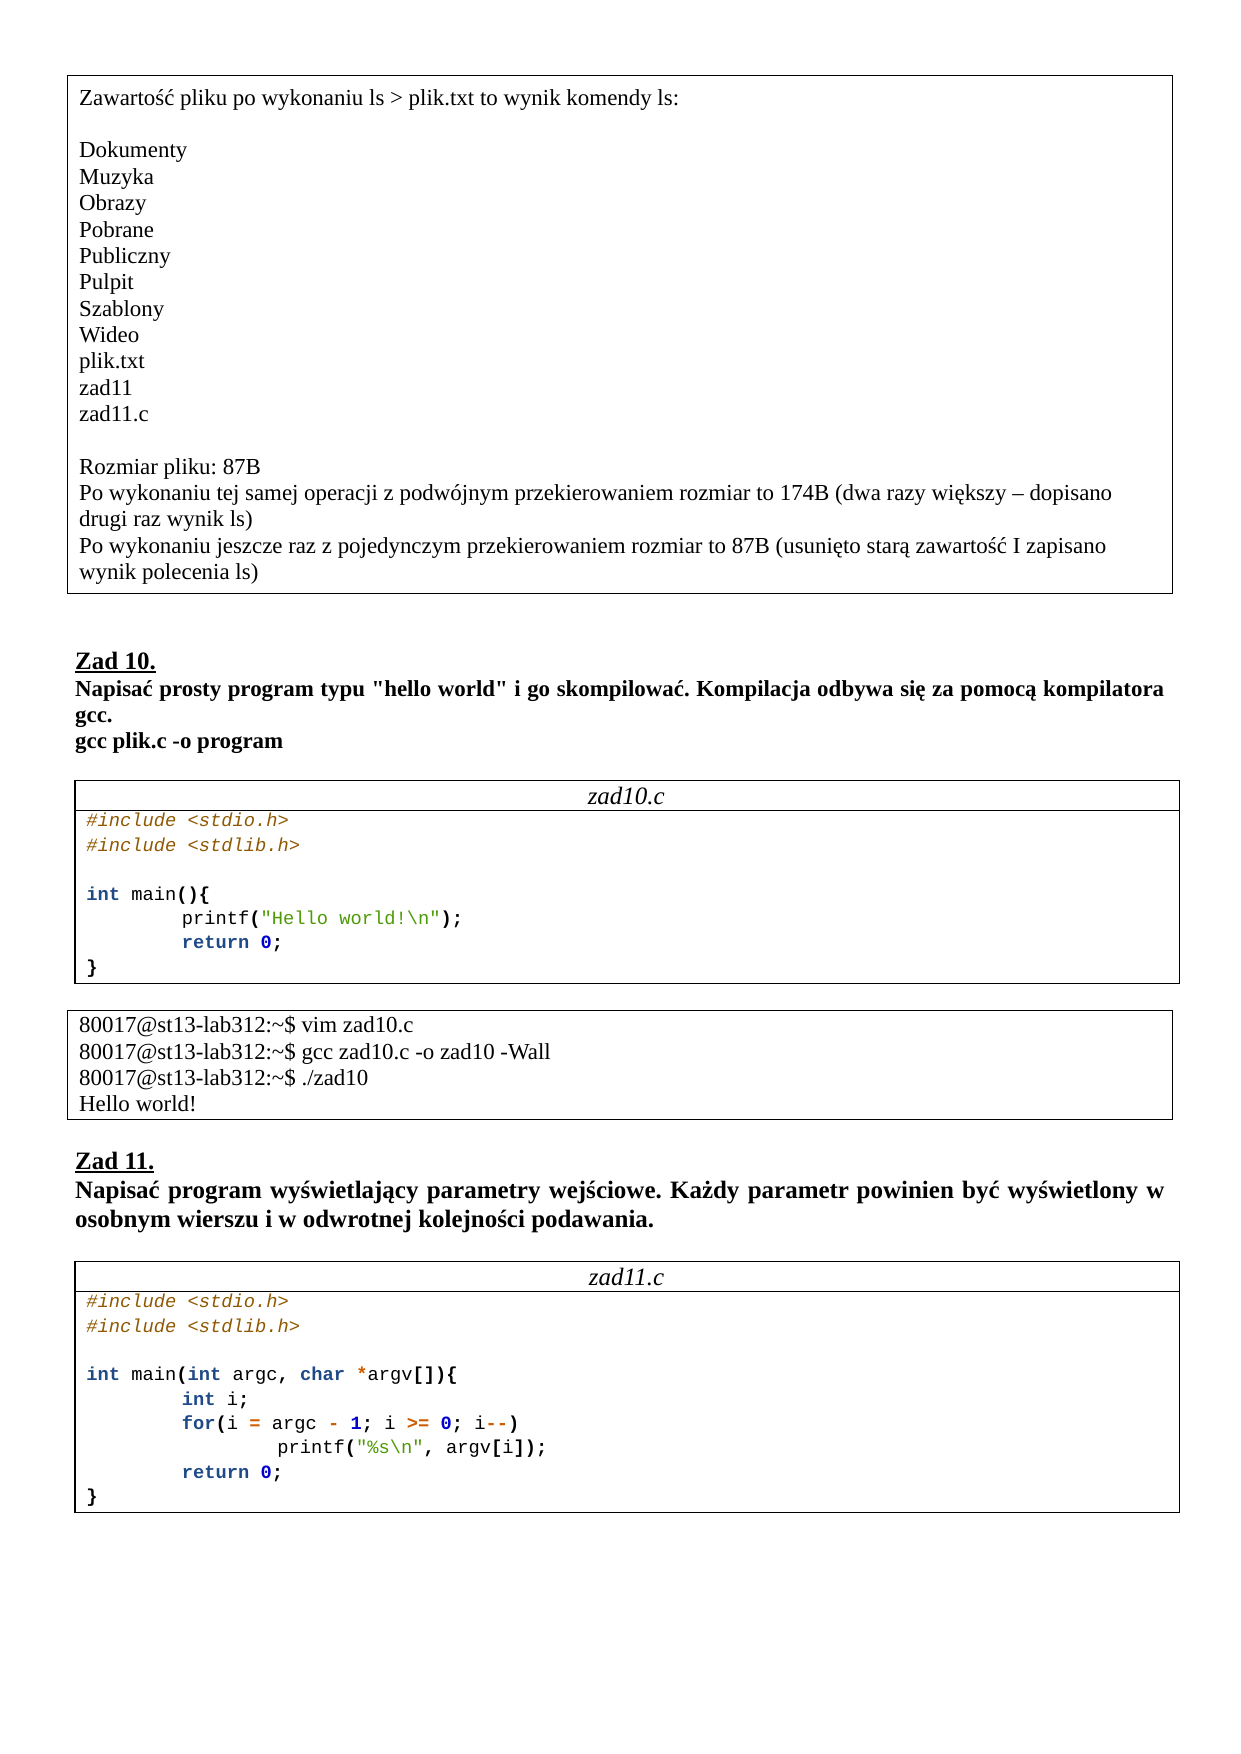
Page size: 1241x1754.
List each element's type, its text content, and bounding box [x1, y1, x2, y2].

table_cell #include <stdio.h> #include <stdlib.h> int main(int argc, char *argv[]){ int i; for(i = argc - 1; i >= 0; i--) printf("%s\n", argv[i]); return 0; } [76, 1292, 1179, 1512]
text Zad 11. [75, 1146, 1165, 1175]
text Napisać program wyświetlający parametry wejściowe. Każdy parametr powinien być wyświetlony w osobnym wierszu i w odwrotnej kolejności podawania. [75, 1175, 1165, 1232]
text Napisać prosty program typu "hello world" i go skompilować. Kompilacja odbywa się za pomocą kompilatora gcc. [75, 675, 1165, 728]
table_cell #include <stdio.h> #include <stdlib.h> int main(){ printf("Hello world!\n"); return 0; } [76, 811, 1179, 983]
text gcc plik.c -o program [75, 728, 1165, 754]
text Zad 10. [75, 646, 1165, 675]
table_header 80017@st13-lab312:~$ vim zad10.c 80017@st13-lab312:~$ gcc zad10.c -o zad10 -Wall 80017@st13-lab312:~$ ./zad10 Hello world! [68, 1011, 1172, 1119]
table_header zad11.c [76, 1262, 1179, 1291]
table_header Zawartość pliku po wykonaniu ls > plik.txt to wynik komendy ls: Dokumenty Muzyka Obrazy Pobrane Publiczny Pulpit Szablony Wideo plik.txt zad11 zad11.c Rozmiar pliku: 87B Po wykonaniu tej samej operacji z podwójnym przekierowaniem rozmiar to 174B (dwa razy większy – dopisano drugi raz wynik ls) Po wykonaniu jeszcze raz z pojedynczym przekierowaniem rozmiar to 87B (usunięto starą zawartość I zapisano wynik polecenia ls) [68, 76, 1172, 592]
table_header zad10.c [76, 781, 1179, 810]
